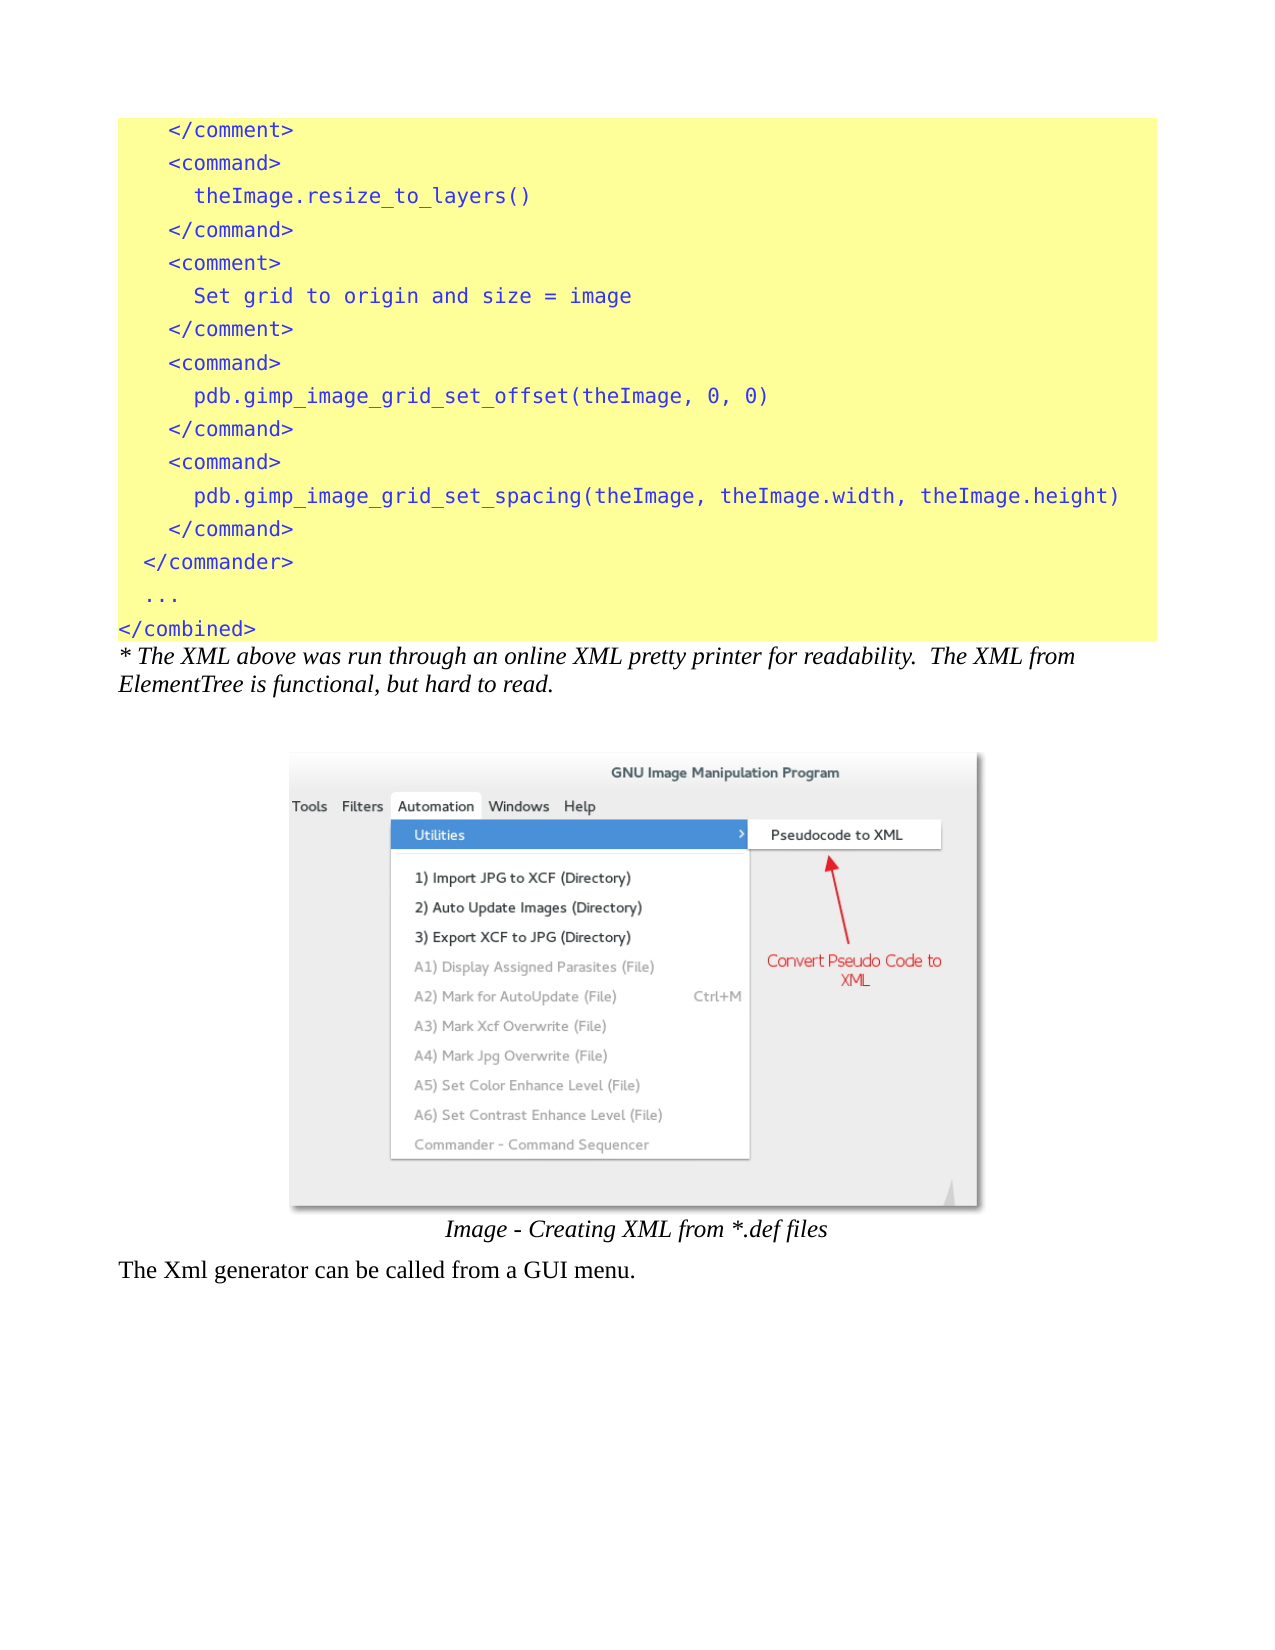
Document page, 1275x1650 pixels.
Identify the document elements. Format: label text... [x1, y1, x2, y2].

text <command> [118, 351, 1157, 375]
text pdb.gimp_image_grid_set_spacing(theImage, theImage.width, theImage.height) [118, 484, 1157, 508]
text ... [118, 583, 1157, 608]
text </commander> [118, 550, 1157, 574]
text </command> [118, 218, 1157, 242]
text <comment> [118, 251, 1157, 275]
text * The XML above was run through an online XML pretty printer for readability. The XML from ElementTree is functional, but hard to read. [118, 641, 1157, 698]
text The Xml generator can be called from a GUI menu. [118, 1256, 1157, 1284]
text pdb.gimp_image_grid_set_offset(theImage, 0, 0) [118, 384, 1157, 408]
text </comment> [118, 317, 1157, 342]
text </comment> [118, 118, 1157, 142]
text Image - Creating XML from *.def files [118, 764, 1157, 1243]
text </combined> [118, 617, 1157, 641]
text <command> [118, 151, 1157, 176]
text theImage.resize_to_layers() [118, 184, 1157, 209]
text Set grid to origin and size = image [118, 284, 1157, 308]
text </command> [118, 417, 1157, 441]
text <command> [118, 450, 1157, 475]
picture [289, 752, 986, 1215]
text </command> [118, 517, 1157, 541]
